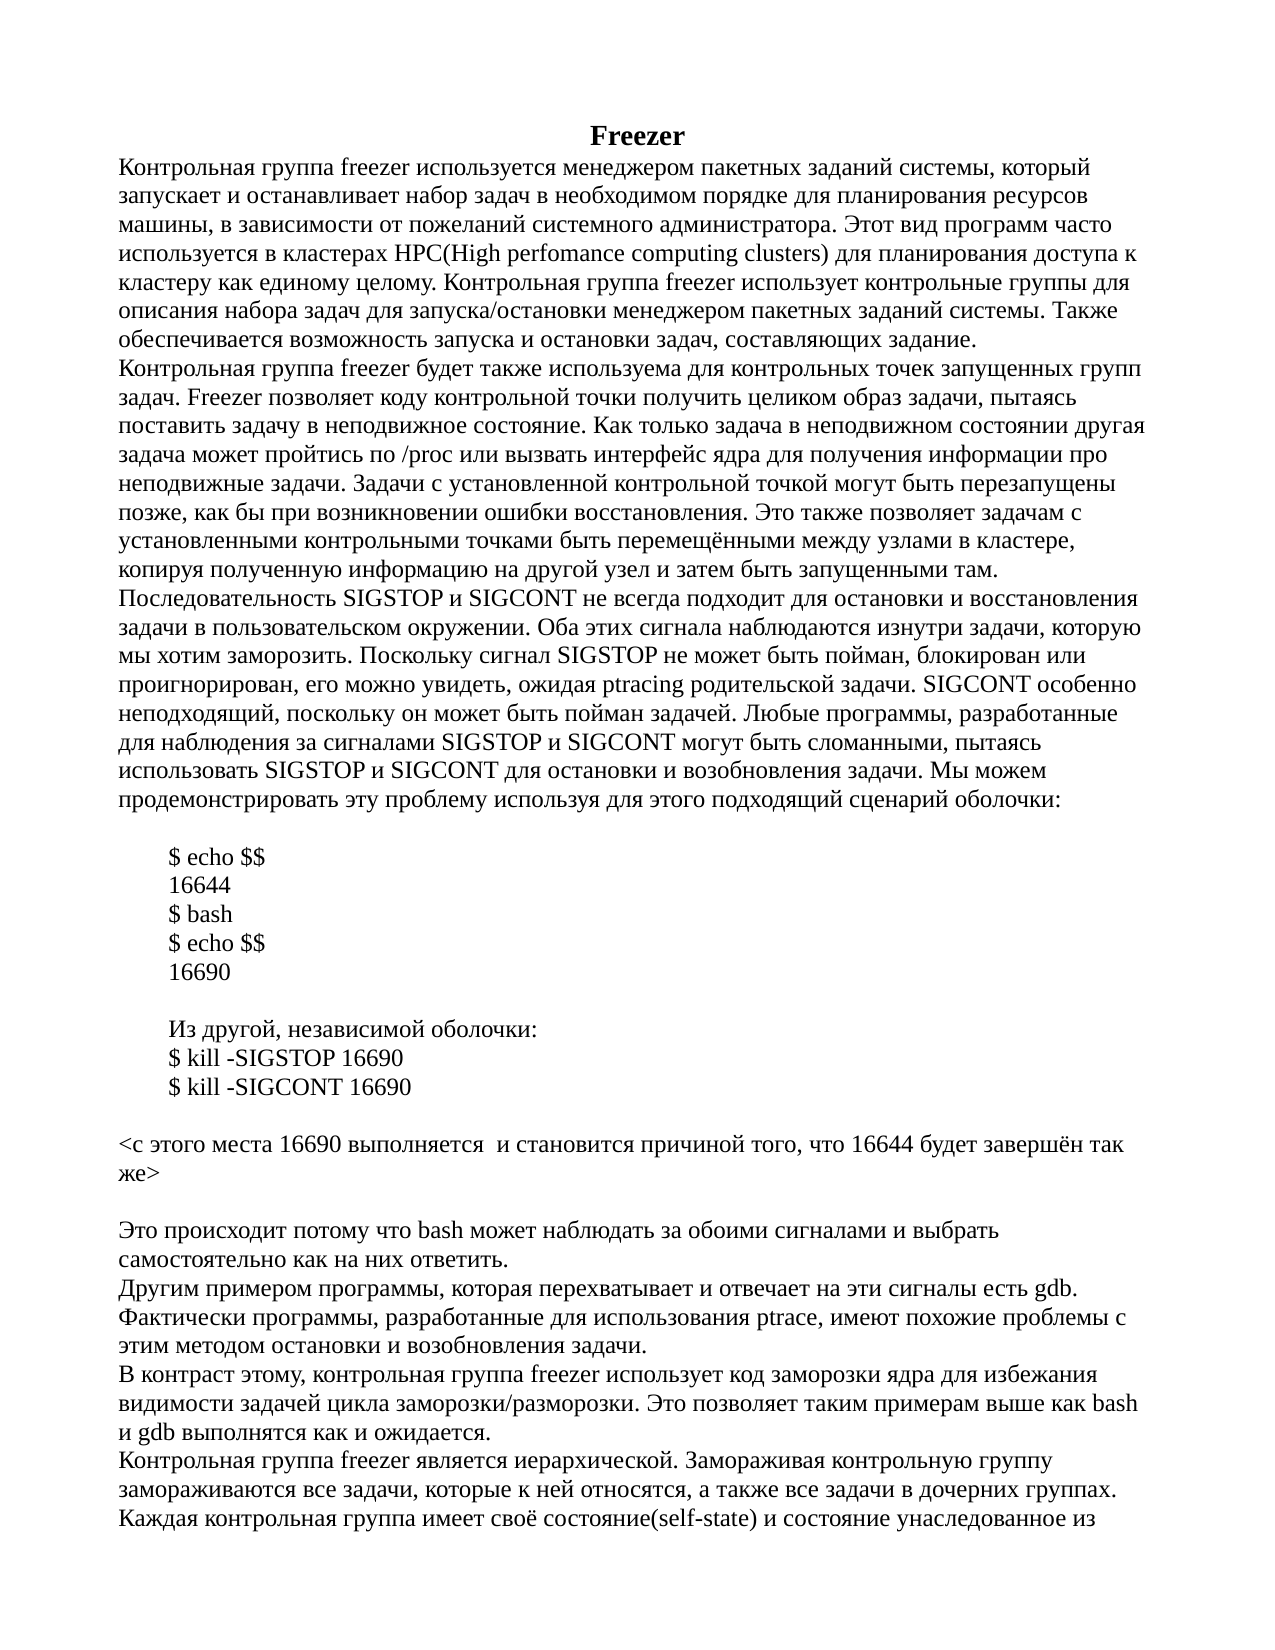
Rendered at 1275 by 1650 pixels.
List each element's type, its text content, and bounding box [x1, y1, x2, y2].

text 16690 [118, 957, 1157, 985]
text Контрольная группа freezer используется менеджером пакетных заданий системы, который запускает и останавливает набор задач в необходимом порядке для планирования ресурсов машины, в зависимости от пожеланий системного администратора. Этот вид программ часто используется в кластерах HPC(High perfomance computing clusters) для планирования доступа к кластеру как единому целому. Контрольная группа freezer использует контрольные группы для описания набора задач для запуска/остановки менеджером пакетных заданий системы. Также обеспечивается возможность запуска и остановки задач, составляющих задание. [118, 152, 1157, 353]
text $ echo $$ [118, 842, 1157, 870]
text Контрольная группа freezer будет также используема для контрольных точек запущенных групп задач. Freezer позволяет коду контрольной точки получить целиком образ задачи, пытаясь поставить задачу в неподвижное состояние. Как только задача в неподвижном состоянии другая задача может пройтись по /proc или вызвать интерфейс ядра для получения информации про неподвижные задачи. Задачи с установленной контрольной точкой могут быть перезапущены позже, как бы при возникновении ошибки восстановления. Это также позволяет задачам с установленными контрольными точками быть перемещёнными между узлами в кластере, копируя полученную информацию на другой узел и затем быть запущенными там. [118, 353, 1157, 583]
text Другим примером программы, которая перехватывает и отвечает на эти сигналы есть gdb. Фактически программы, разработанные для использования ptrace, имеют похожие проблемы с этим методом остановки и возобновления задачи. [118, 1273, 1157, 1359]
text $ bash [118, 899, 1157, 928]
text Контрольная группа freezer является иерархической. Замораживая контрольную группу замораживаются все задачи, которые к ней относятся, а также все задачи в дочерних группах. Каждая контрольная группа имеет своё состояние(self-state) и состояние унаследованное из [118, 1445, 1157, 1532]
text В контраст этому, контрольная группа freezer использует код заморозки ядра для избежания видимости задачей цикла заморозки/разморозки. Это позволяет таким примерам выше как bash и gdb выполнятся как и ожидается. [118, 1359, 1157, 1445]
text $ kill -SIGSTOP 16690 [118, 1043, 1157, 1072]
text Freezer [118, 118, 1157, 152]
text <с этого места 16690 выполняется и становится причиной того, что 16644 будет завершён так же> [118, 1129, 1157, 1187]
text Это происходит потому что bash может наблюдать за обоими сигналами и выбрать самостоятельно как на них ответить. [118, 1215, 1157, 1273]
text Из другой, независимой оболочки: [118, 1014, 1157, 1043]
text $ kill -SIGCONT 16690 [118, 1072, 1157, 1100]
text $ echo $$ [118, 928, 1157, 957]
text Последовательность SIGSTOP и SIGCONT не всегда подходит для остановки и восстановления задачи в пользовательском окружении. Оба этих сигнала наблюдаются изнутри задачи, которую мы хотим заморозить. Поскольку сигнал SIGSTOP не может быть пойман, блокирован или проигнорирован, его можно увидеть, ожидая ptracing родительской задачи. SIGCONT особенно неподходящий, поскольку он может быть пойман задачей. Любые программы, разработанные для наблюдения за сигналами SIGSTOP и SIGCONT могут быть сломанными, пытаясь использовать SIGSTOP и SIGCONT для остановки и возобновления задачи. Мы можем продемонстрировать эту проблему используя для этого подходящий сценарий оболочки: [118, 583, 1157, 813]
text 16644 [118, 870, 1157, 899]
